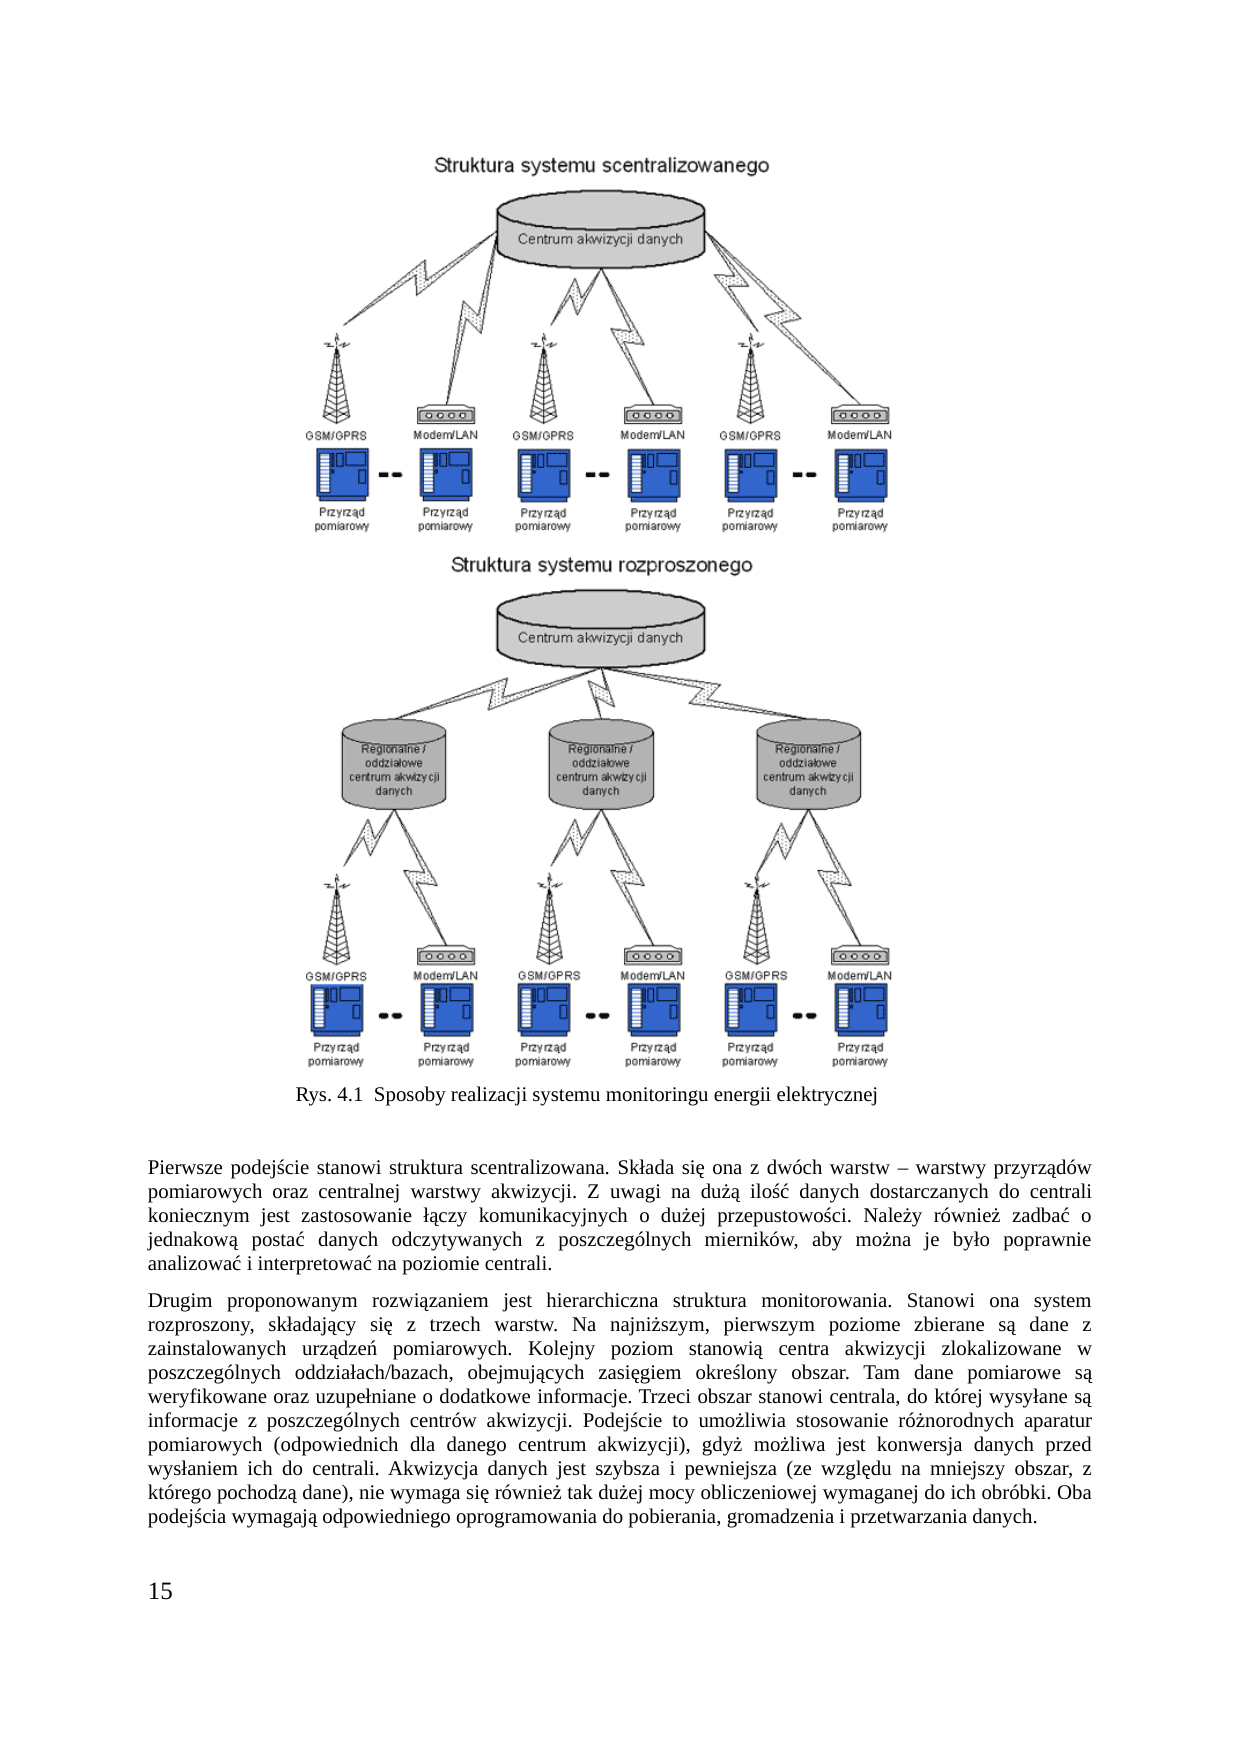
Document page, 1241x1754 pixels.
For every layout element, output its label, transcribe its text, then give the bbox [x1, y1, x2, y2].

text Rys. 4.1 Sposoby realizacji systemu monitoringu energii elektrycznej [148, 148, 1093, 1106]
text Drugim proponowanym rozwiązaniem jest hierarchiczna struktura monitorowania. Stanowi ona system rozproszony, składający się z trzech warstw. Na najniższym, pierwszym poziome zbierane są dane z zainstalowanych urządzeń pomiarowych. Kolejny poziom stanowią centra akwizycji zlokalizowane w poszczególnych oddziałach/bazach, obejmujących zasięgiem określony obszar. Tam dane pomiarowe są weryfikowane oraz uzupełniane o dodatkowe informacje. Trzeci obszar stanowi centrala, do której wysyłane są informacje z poszczególnych centrów akwizycji. Podejście to umożliwia stosowanie różnorodnych aparatur pomiarowych (odpowiednich dla danego centrum akwizycji), gdyż możliwa jest konwersja danych przed wysłaniem ich do centrali. Akwizycja danych jest szybsza i pewniejsza (ze względu na mniejszy obszar, z którego pochodzą dane), nie wymaga się również tak dużej mocy obliczeniowej wymaganej do ich obróbki. Oba podejścia wymagają odpowiedniego oprogramowania do pobierania, gromadzenia i przetwarzania danych. [148, 1287, 1093, 1528]
text Pierwsze podejście stanowi struktura scentralizowana. Składa się ona z dwóch warstw – warstwy przyrządów pomiarowych oraz centralnej warstwy akwizycji. Z uwagi na dużą ilość danych dostarczanych do centrali koniecznym jest zastosowanie łączy komunikacyjnych o dużej przepustowości. Należy również zadbać o jednakową postać danych odczytywanych z poszczególnych mierników, aby można je było poprawnie analizować i interpretować na poziomie centrali. [148, 1155, 1093, 1275]
picture [283, 150, 918, 1082]
